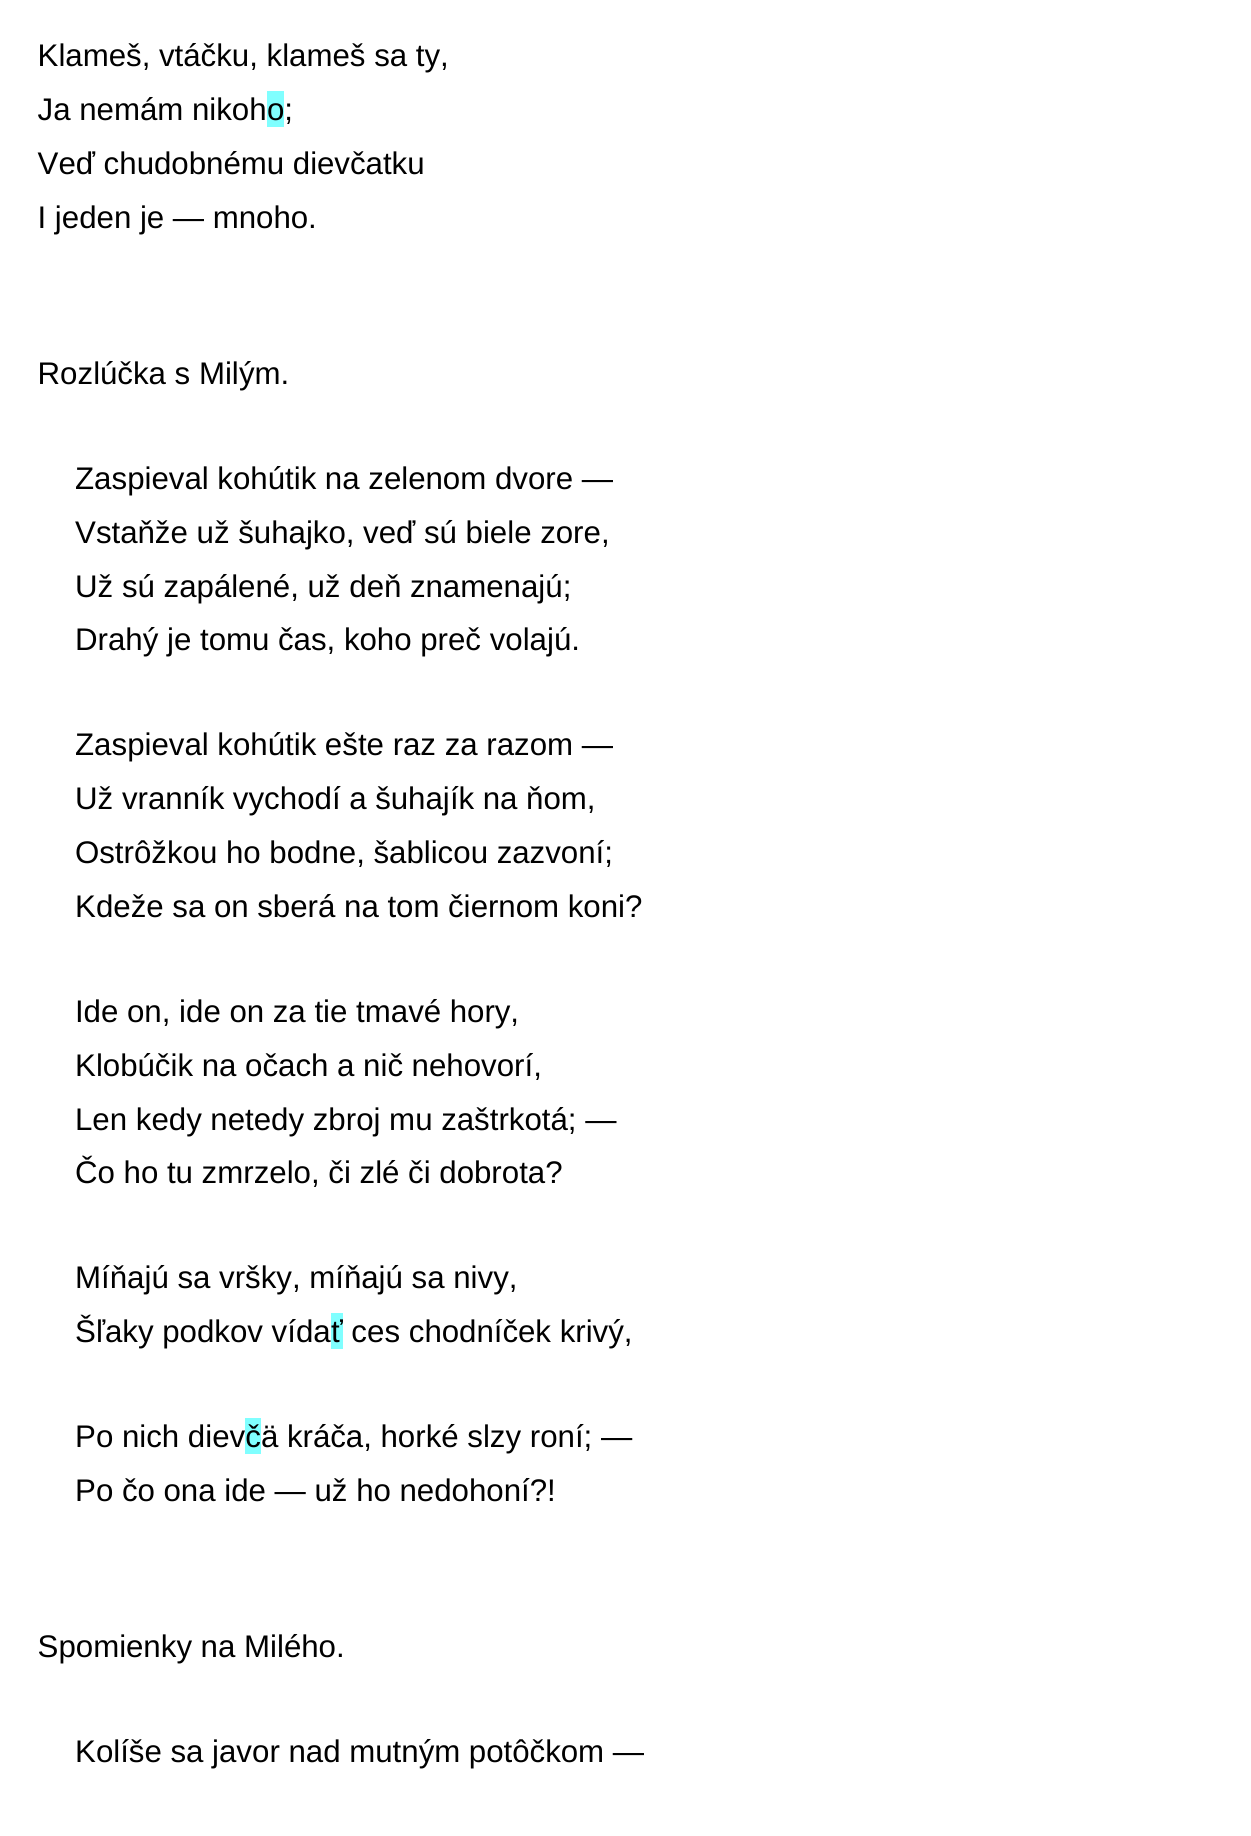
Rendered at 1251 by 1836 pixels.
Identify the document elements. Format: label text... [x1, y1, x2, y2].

text I jeden je — mnoho. [37, 199, 1130, 235]
text Šľaky podkov vídať ces chodníček krivý, [37, 1313, 1130, 1349]
text Už vranník vychodí a šuhajík na ňom, [37, 780, 1130, 816]
text Kdeže sa on sberá na tom čiernom koni? [37, 888, 1130, 924]
text Ja nemám nikoho; [37, 91, 1130, 127]
text Po nich dievčä kráča, horké slzy roní; — [37, 1418, 1130, 1454]
text Drahý je tomu čas, koho preč volajú. [37, 621, 1130, 657]
text Spomienky na Milého. [37, 1628, 1130, 1664]
text Už sú zapálené, už deň znamenajú; [37, 568, 1130, 603]
text Zaspieval kohútik ešte raz za razom — [37, 726, 1130, 762]
text Míňajú sa vršky, míňajú sa nivy, [37, 1259, 1130, 1295]
text Klobúčik na očach a nič nehovorí, [37, 1047, 1130, 1083]
text Klameš, vtáčku, klameš sa ty, [37, 37, 1130, 73]
text Len kedy netedy zbroj mu zaštrkotá; — [37, 1101, 1130, 1136]
text Ide on, ide on za tie tmavé hory, [37, 993, 1130, 1029]
text Po čo ona ide — už ho nedohoní?! [37, 1472, 1130, 1508]
text Kolíše sa javor nad mutným potôčkom — [37, 1733, 1130, 1769]
text Ostrôžkou ho bodne, šablicou zazvoní; [37, 834, 1130, 870]
text Čo ho tu zmrzelo, či zlé či dobrota? [37, 1154, 1130, 1190]
text Rozlúčka s Milým. [37, 355, 1130, 391]
text Veď chudobnému dievčatku [37, 145, 1130, 181]
text Vstaňže už šuhajko, veď sú biele zore, [37, 514, 1130, 550]
text Zaspieval kohútik na zelenom dvore — [37, 460, 1130, 496]
